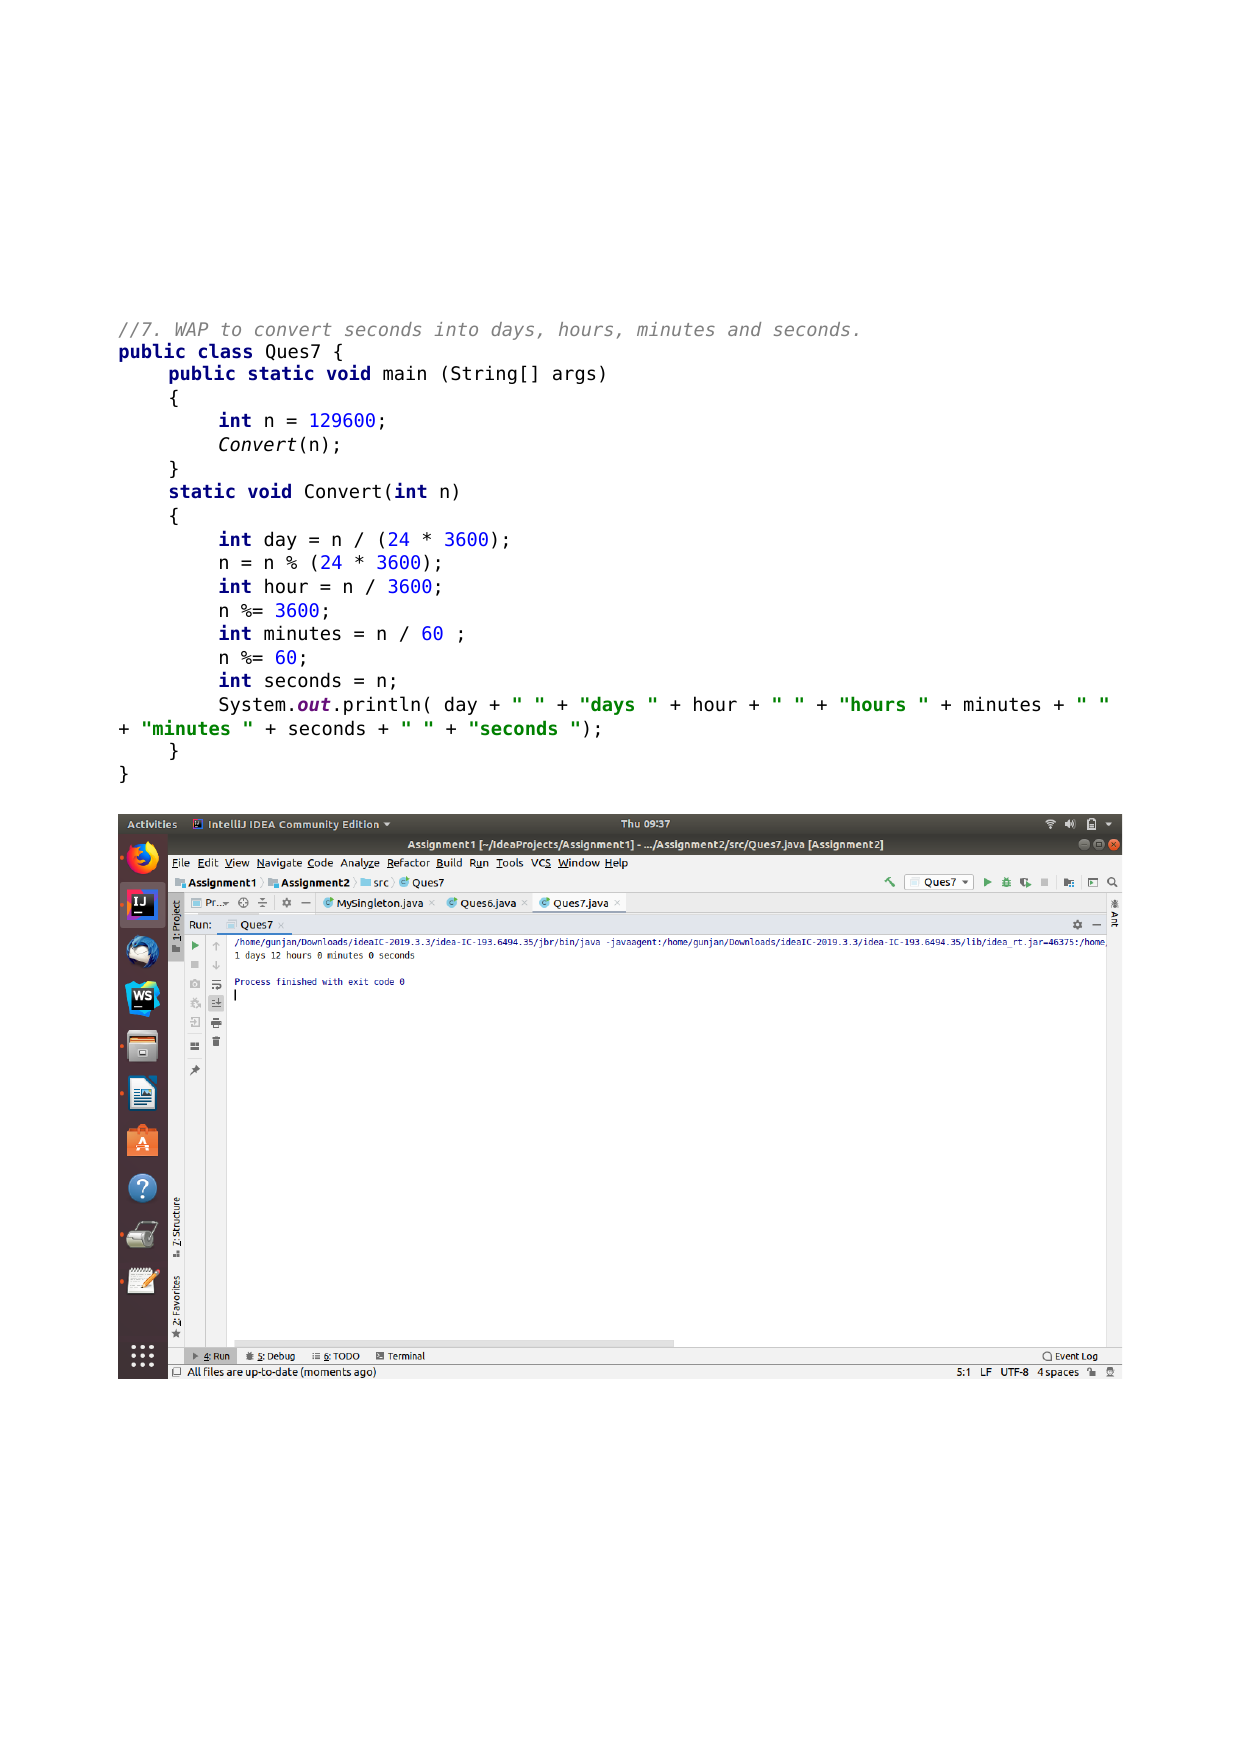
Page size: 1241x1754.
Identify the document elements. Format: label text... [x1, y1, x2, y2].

text n %= 60; [118, 647, 1122, 671]
picture [118, 814, 1123, 1379]
text int day = n / (24 * 3600); [118, 529, 1122, 552]
text //7. WAP to convert seconds into days, hours, minutes and seconds. [118, 319, 1122, 341]
text n %= 3600; [118, 599, 1122, 623]
text } [118, 763, 1122, 785]
text int seconds = n; [118, 671, 1122, 694]
text System.out.println( day + " " + "days " + hour + " " + "hours " + minutes + " " + "minutes " + seconds + " " + "seconds "); [118, 694, 1122, 740]
text int minutes = n / 60 ; [118, 623, 1122, 647]
text public static void main (String[] args) [118, 363, 1122, 387]
text { [118, 505, 1122, 529]
text } [118, 458, 1122, 481]
text static void Convert(int n) [118, 481, 1122, 505]
text Convert(n); [118, 434, 1122, 458]
text } [118, 740, 1122, 763]
text public class Ques7 { [118, 341, 1122, 363]
text n = n % (24 * 3600); [118, 552, 1122, 576]
text int hour = n / 3600; [118, 576, 1122, 599]
text { [118, 387, 1122, 410]
text int n = 129600; [118, 410, 1122, 434]
